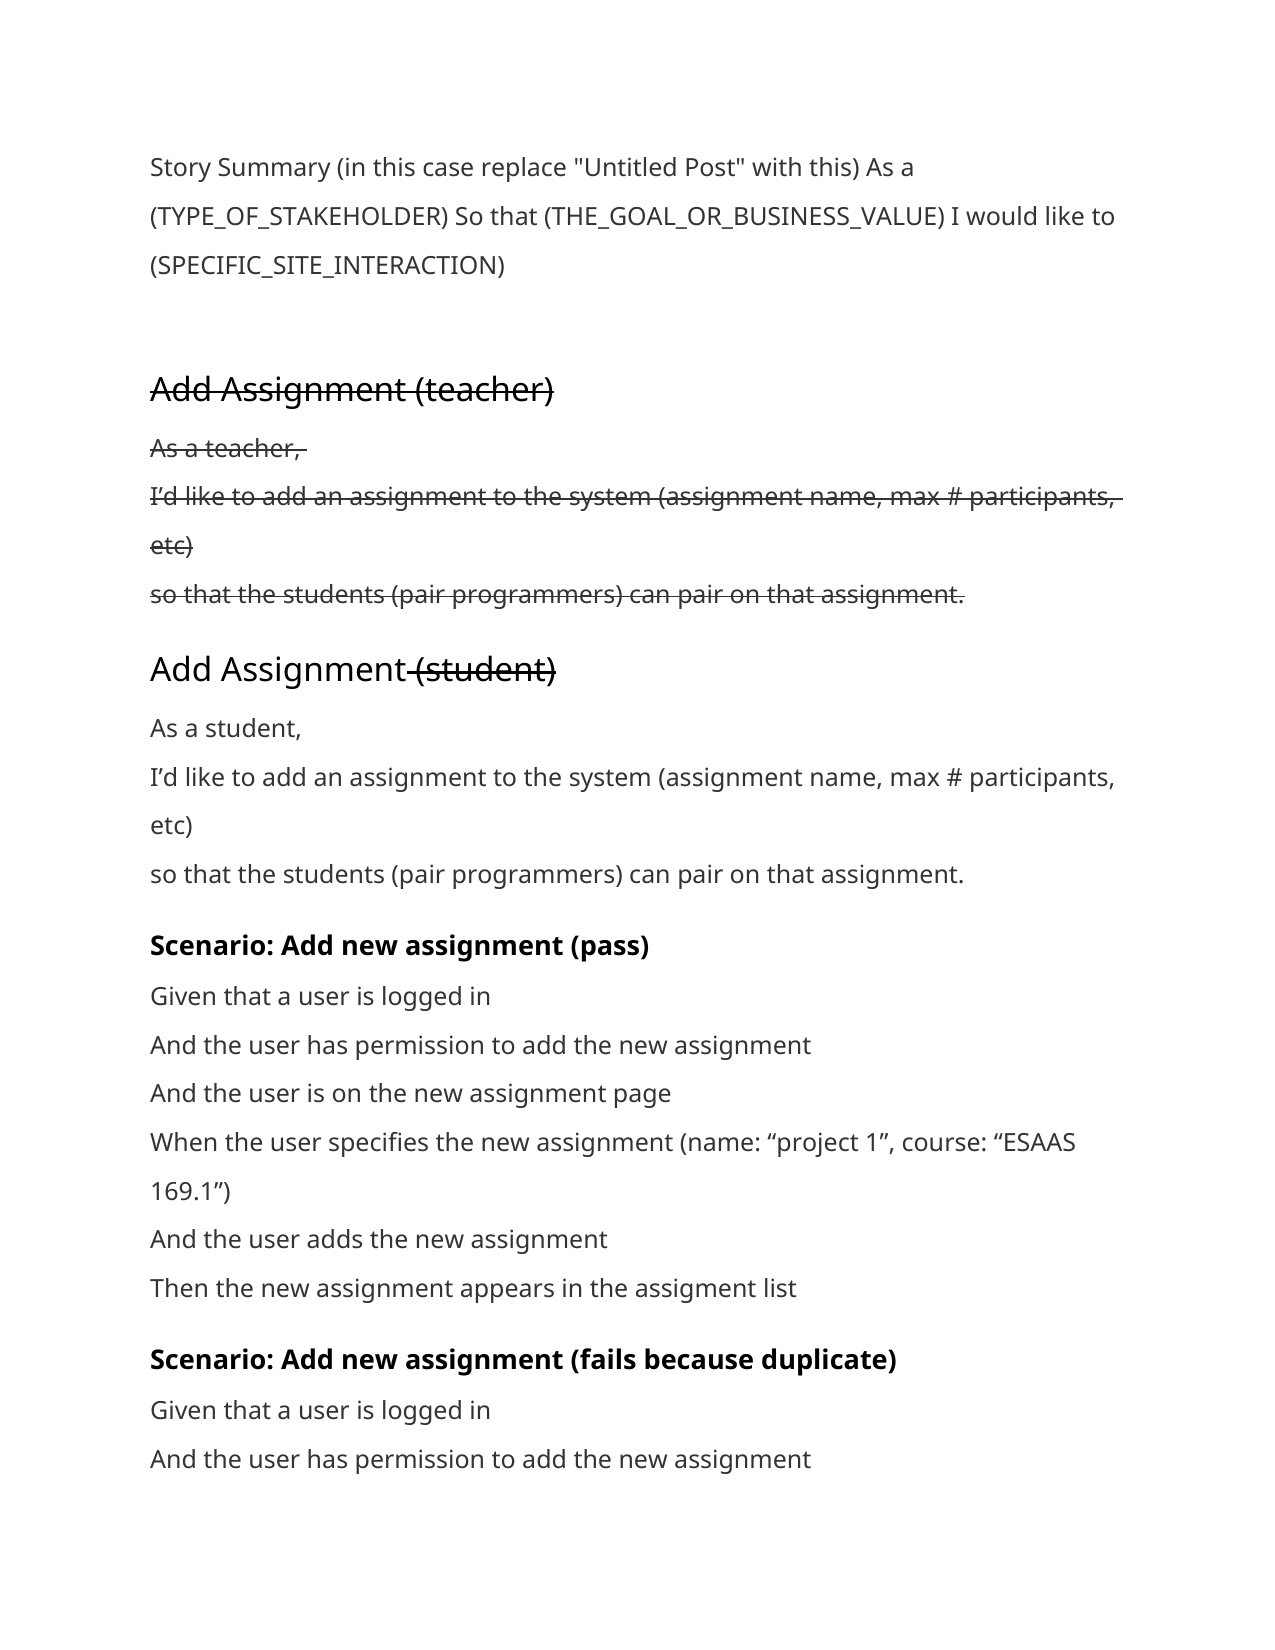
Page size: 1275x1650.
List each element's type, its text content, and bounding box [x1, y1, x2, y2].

text As a teacher, [150, 430, 1125, 464]
text I’d like to add an assignment to the system (assignment name, max # participants, etc) [150, 759, 1125, 842]
subtitle Scenario: Add new assignment (pass) [150, 926, 1125, 963]
text Given that a user is logged in [150, 979, 1125, 1013]
subtitle Add Assignment (student) [150, 646, 1125, 691]
text When the user specifies the new assignment (name: “project 1”, course: “ESAAS 169.1”) [150, 1125, 1125, 1207]
subtitle Add Assignment (teacher) [150, 365, 1125, 411]
text As a student, [150, 711, 1125, 745]
text Story Summary (in this case replace "Untitled Post" with this) As a (TYPE_OF_STAKEHOLDER) So that (THE_GOAL_OR_BUSINESS_VALUE) I would like to (SPECIFIC_SITE_INTERACTION) [150, 150, 1125, 281]
text Then the new assignment appears in the assigment list [150, 1271, 1125, 1305]
text And the user is on the new assignment page [150, 1076, 1125, 1110]
text I’d like to add an assignment to the system (assignment name, max # participants, etc) [150, 479, 1125, 562]
text Given that a user is logged in [150, 1393, 1125, 1427]
text And the user has permission to add the new assignment [150, 1441, 1125, 1476]
text so that the students (pair programmers) can pair on that assignment. [150, 857, 1125, 891]
text And the user adds the new assignment [150, 1222, 1125, 1256]
text so that the students (pair programmers) can pair on that assignment. [150, 576, 1125, 610]
subtitle Scenario: Add new assignment (fails because duplicate) [150, 1340, 1125, 1377]
text And the user has permission to add the new assignment [150, 1027, 1125, 1061]
